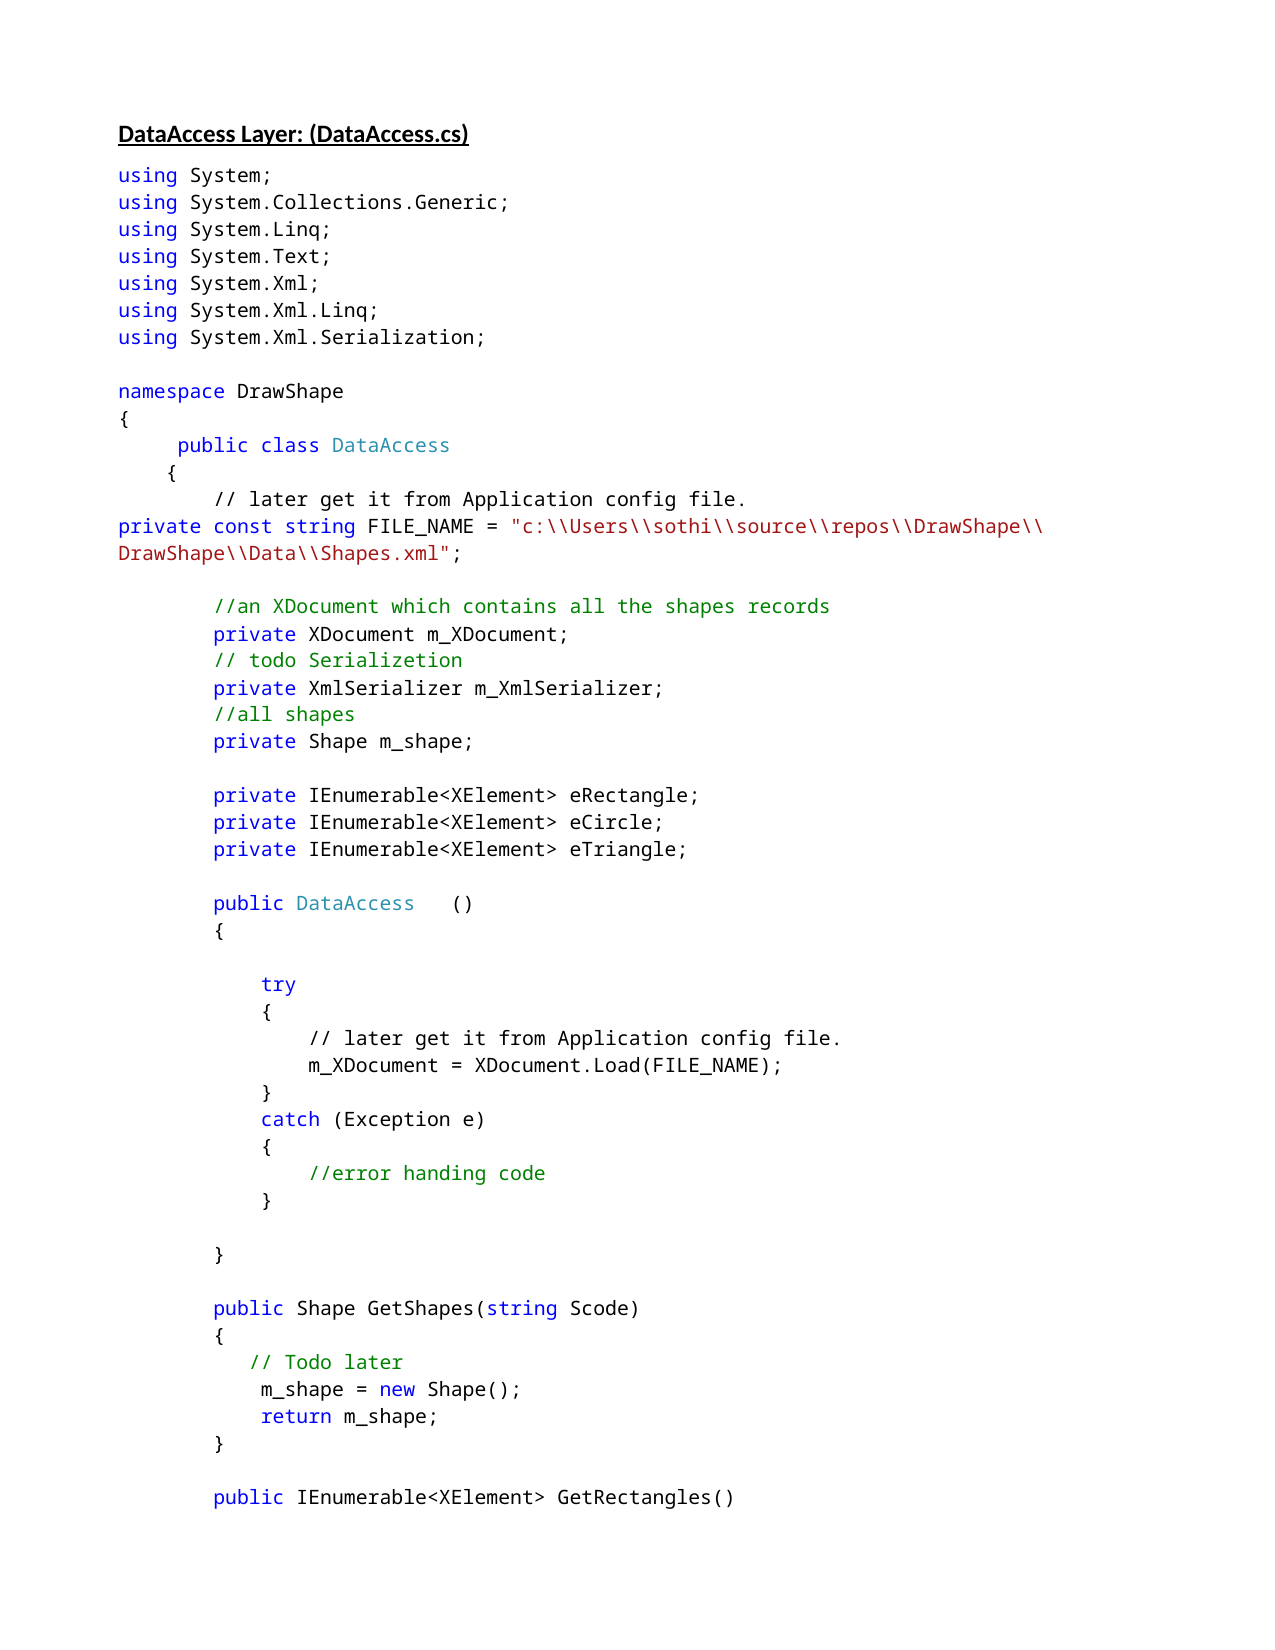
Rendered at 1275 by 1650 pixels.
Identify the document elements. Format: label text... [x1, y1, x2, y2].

text using System; [118, 161, 1157, 188]
text { [118, 997, 1157, 1024]
text using System.Text; [118, 242, 1157, 269]
text private IEnumerable<XElement> eCircle; [118, 809, 1157, 836]
text public class DataAccess [118, 431, 1157, 458]
text //all shapes [118, 701, 1157, 728]
text private const string FILE_NAME = "c:\\Users\\sothi\\source\\repos\\DrawShape\\DrawShape\\Data\\Shapes.xml"; [118, 512, 1157, 566]
text private IEnumerable<XElement> eTriangle; [118, 836, 1157, 863]
text //error handing code [118, 1159, 1157, 1186]
text return m_shape; [118, 1402, 1157, 1429]
text //an XDocument which contains all the shapes records [118, 593, 1157, 620]
text public IEnumerable<XElement> GetRectangles() [118, 1483, 1157, 1510]
text private Shape m_shape; [118, 728, 1157, 755]
text namespace DrawShape [118, 377, 1157, 404]
text } [118, 1429, 1157, 1456]
text // later get it from Application config file. [118, 1024, 1157, 1051]
text { [118, 458, 1157, 485]
text private IEnumerable<XElement> eRectangle; [118, 782, 1157, 809]
text m_XDocument = XDocument.Load(FILE_NAME); [118, 1051, 1157, 1078]
text try [118, 971, 1157, 997]
text } [118, 1240, 1157, 1267]
text catch (Exception e) [118, 1105, 1157, 1132]
text public Shape GetShapes(string Scode) [118, 1294, 1157, 1321]
text public DataAccess () [118, 889, 1157, 917]
text { [118, 404, 1157, 431]
text using System.Xml.Serialization; [118, 323, 1157, 350]
text { [118, 917, 1157, 943]
text using System.Xml; [118, 269, 1157, 296]
text private XmlSerializer m_XmlSerializer; [118, 674, 1157, 701]
text // todo Serializetion [118, 647, 1157, 674]
text } [118, 1078, 1157, 1105]
text using System.Linq; [118, 215, 1157, 242]
text } [118, 1186, 1157, 1213]
text using System.Collections.Generic; [118, 188, 1157, 215]
text // later get it from Application config file. [118, 485, 1157, 512]
text m_shape = new Shape(); [118, 1375, 1157, 1402]
text DataAccess Layer: (DataAccess.cs) [118, 118, 1157, 149]
text // Todo later [118, 1348, 1157, 1375]
text { [118, 1132, 1157, 1159]
text using System.Xml.Linq; [118, 296, 1157, 323]
text private XDocument m_XDocument; [118, 620, 1157, 647]
text { [118, 1321, 1157, 1348]
